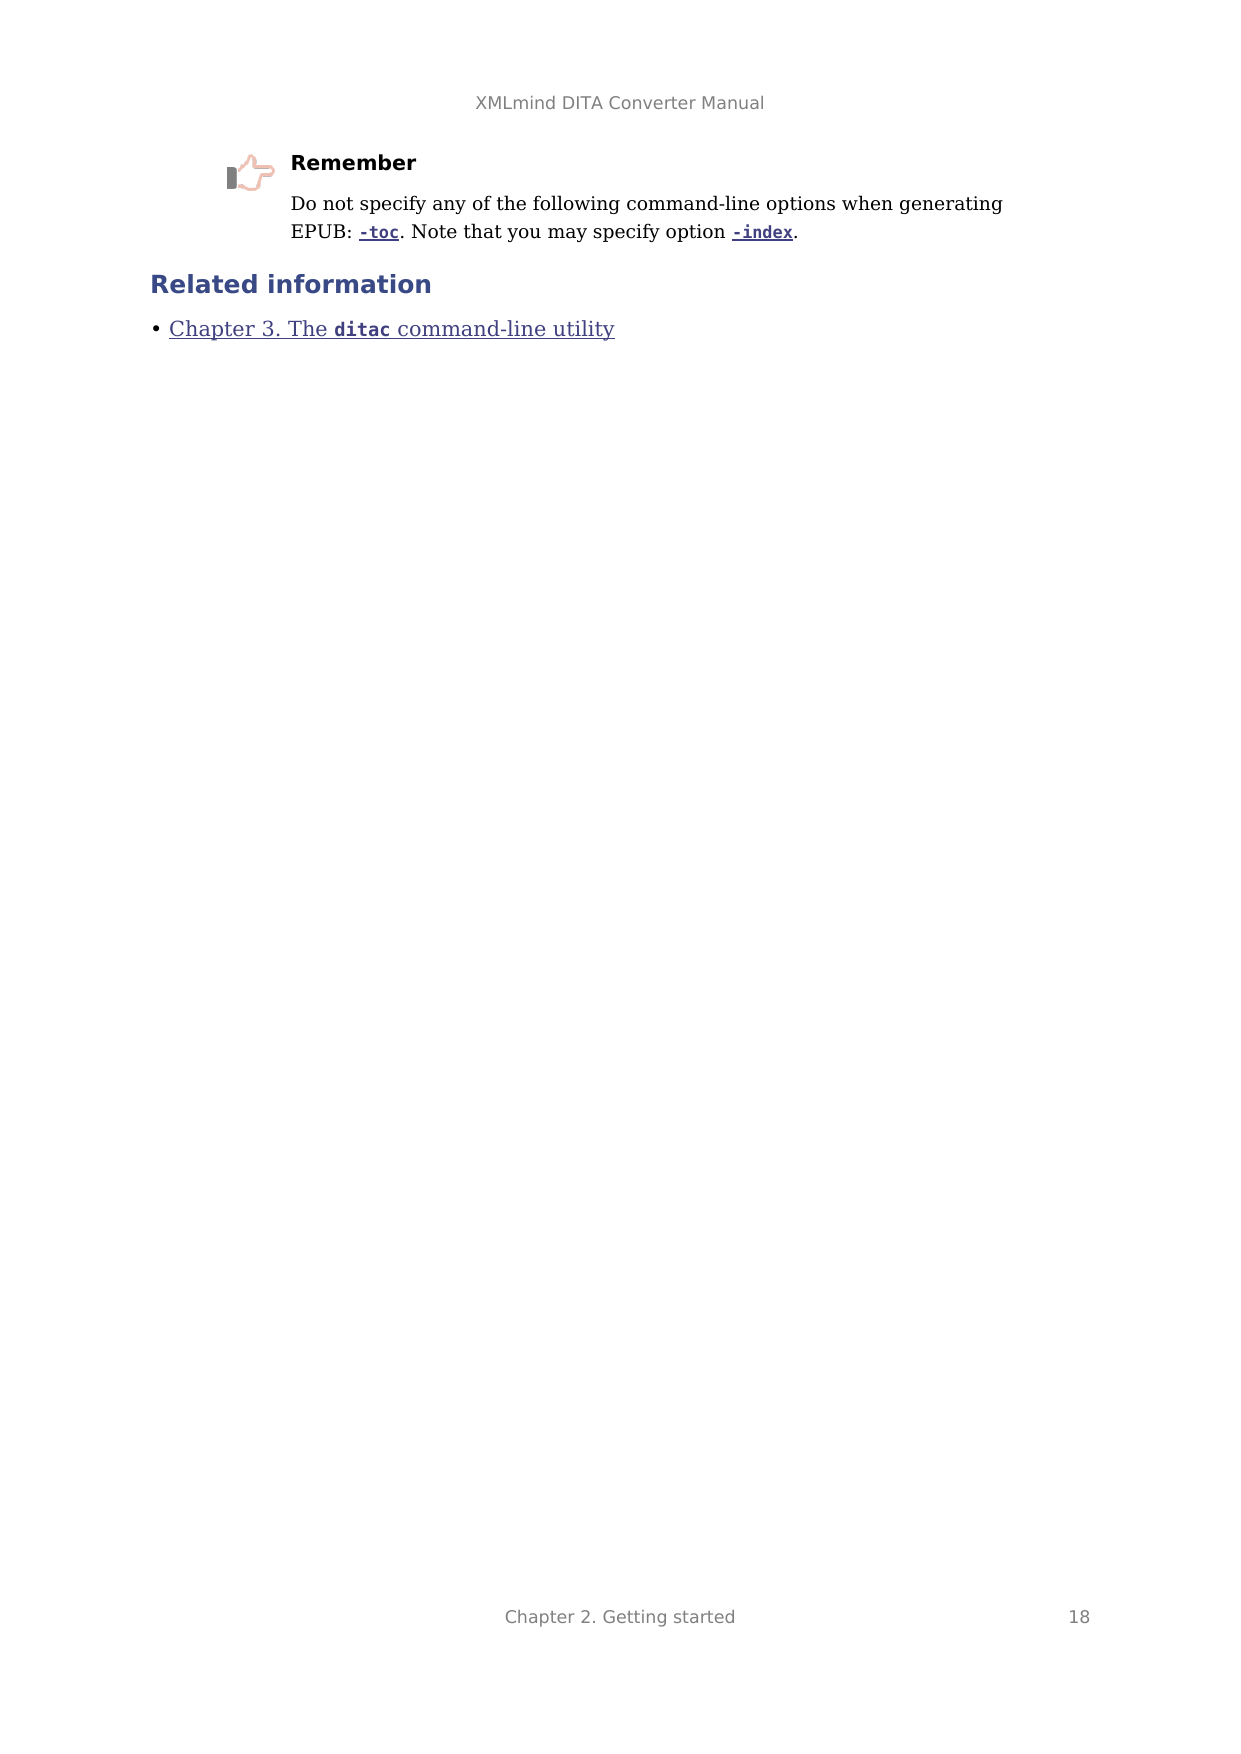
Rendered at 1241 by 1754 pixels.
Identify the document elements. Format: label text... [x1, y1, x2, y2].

text • Chapter 3. The ditac command-line utility [150, 313, 1090, 341]
table_header Remember Do not specify any of the following command-line options when generating EPUB: -toc. Note that you may specify option -index. [290, 150, 1015, 243]
text Related information [150, 270, 1090, 299]
table_header [225, 150, 290, 243]
picture [225, 150, 275, 200]
